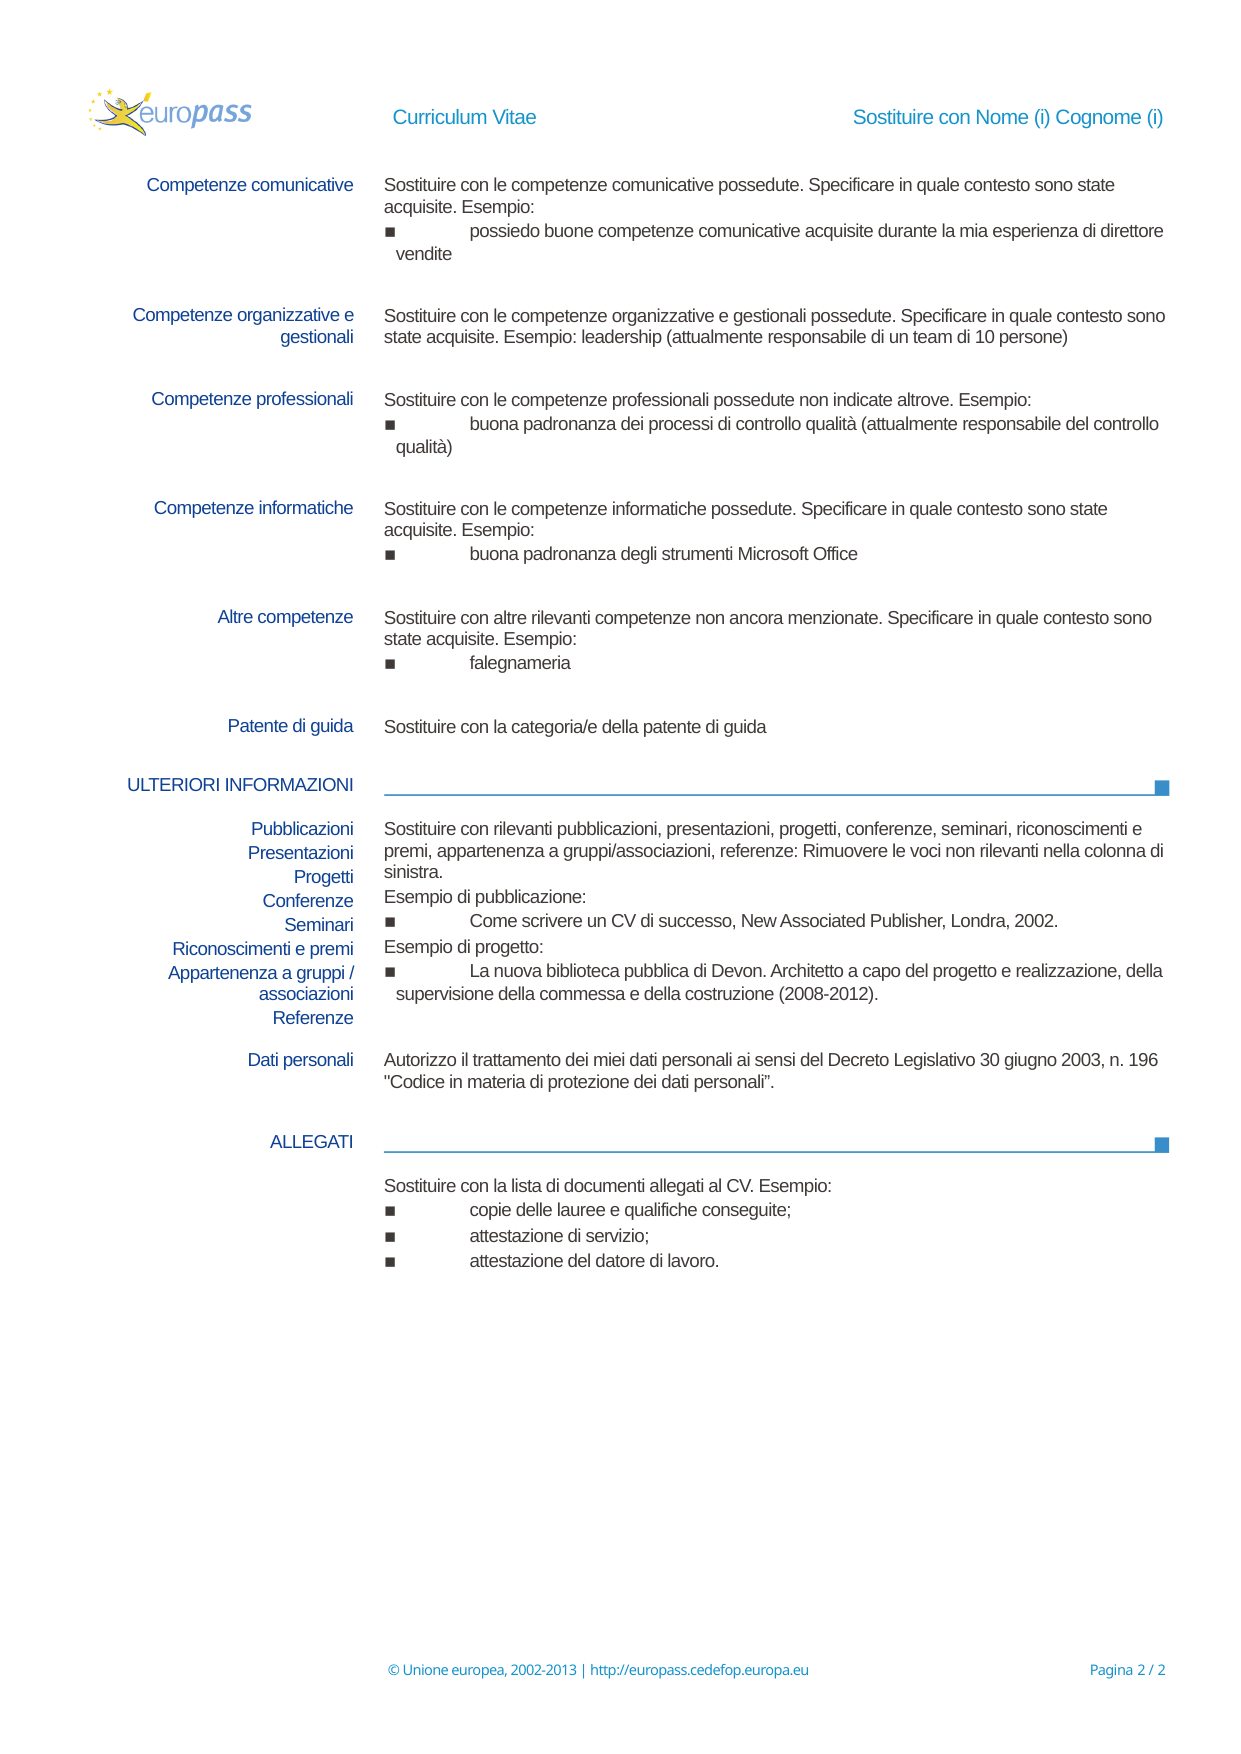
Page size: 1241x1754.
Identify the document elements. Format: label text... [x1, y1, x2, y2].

table_header Autorizzo il trattamento dei miei dati personali ai sensi del Decreto Legislativo 30 giugno 2003, n. 196 "Codice in materia di protezione dei dati personali”. [384, 1046, 1169, 1092]
table_header Competenze professionali [89, 385, 384, 457]
table_header ULTERIORI INFORMAZIONI [89, 774, 384, 796]
picture [383, 1137, 1170, 1153]
table_header Sostituire con le competenze informatiche possedute. Specificare in quale contesto sono state acquisite. Esempio: buona padronanza degli strumenti Microsoft Office [384, 495, 1169, 566]
table_header Competenze comunicative [89, 171, 384, 264]
picture [88, 88, 252, 136]
picture [384, 780, 1170, 796]
table_header [384, 1131, 1169, 1137]
table_header Patente di guida [89, 713, 384, 737]
table_header Competenze informatiche [89, 495, 384, 566]
table_header Sostituire con la lista di documenti allegati al CV. Esempio: copie delle lauree e qualifiche conseguite; attestazione di servizio; attestazione del datore di lavoro. [384, 1172, 1169, 1273]
table_header Sostituire con altre rilevanti competenze non ancora menzionate. Specificare in quale contesto sono state acquisite. Esempio: falegnameria [384, 604, 1169, 675]
table_header Sostituire con rilevanti pubblicazioni, presentazioni, progetti, conferenze, seminari, riconoscimenti e premi, appartenenza a gruppi/associazioni, referenze: Rimuovere le voci non rilevanti nella colonna di sinistra. Esempio di pubblicazione: Come scrivere un CV di successo, New Associated Publisher, Londra, 2002. Esempio di progetto: La nuova biblioteca pubblica di Devon. Architetto a capo del progetto e realizzazione, della supervisione della commessa e della costruzione (2008-2012). [384, 815, 1169, 1028]
table_header [89, 1172, 384, 1273]
table_header Pubblicazioni Presentazioni Progetti Conferenze Seminari Riconoscimenti e premi Appartenenza a gruppi / associazioni Referenze [89, 815, 384, 1028]
table_header Sostituire con le competenze comunicative possedute. Specificare in quale contesto sono state acquisite. Esempio: possiedo buone competenze comunicative acquisite durante la mia esperienza di direttore vendite [384, 171, 1169, 264]
table_header Dati personali [89, 1046, 384, 1092]
table_header Sostituire con le competenze professionali possedute non indicate altrove. Esempio: buona padronanza dei processi di controllo qualità (attualmente responsabile del controllo qualità) [384, 385, 1169, 457]
table_header Competenze organizzative e gestionali [89, 302, 384, 348]
table_header Sostituire con le competenze organizzative e gestionali possedute. Specificare in quale contesto sono state acquisite. Esempio: leadership (attualmente responsabile di un team di 10 persone) [384, 302, 1169, 348]
table_header Sostituire con la categoria/e della patente di guida [384, 713, 1169, 737]
table_header [384, 774, 1169, 780]
table_header ALLEGATI [89, 1131, 384, 1152]
table_header Altre competenze [89, 604, 384, 675]
